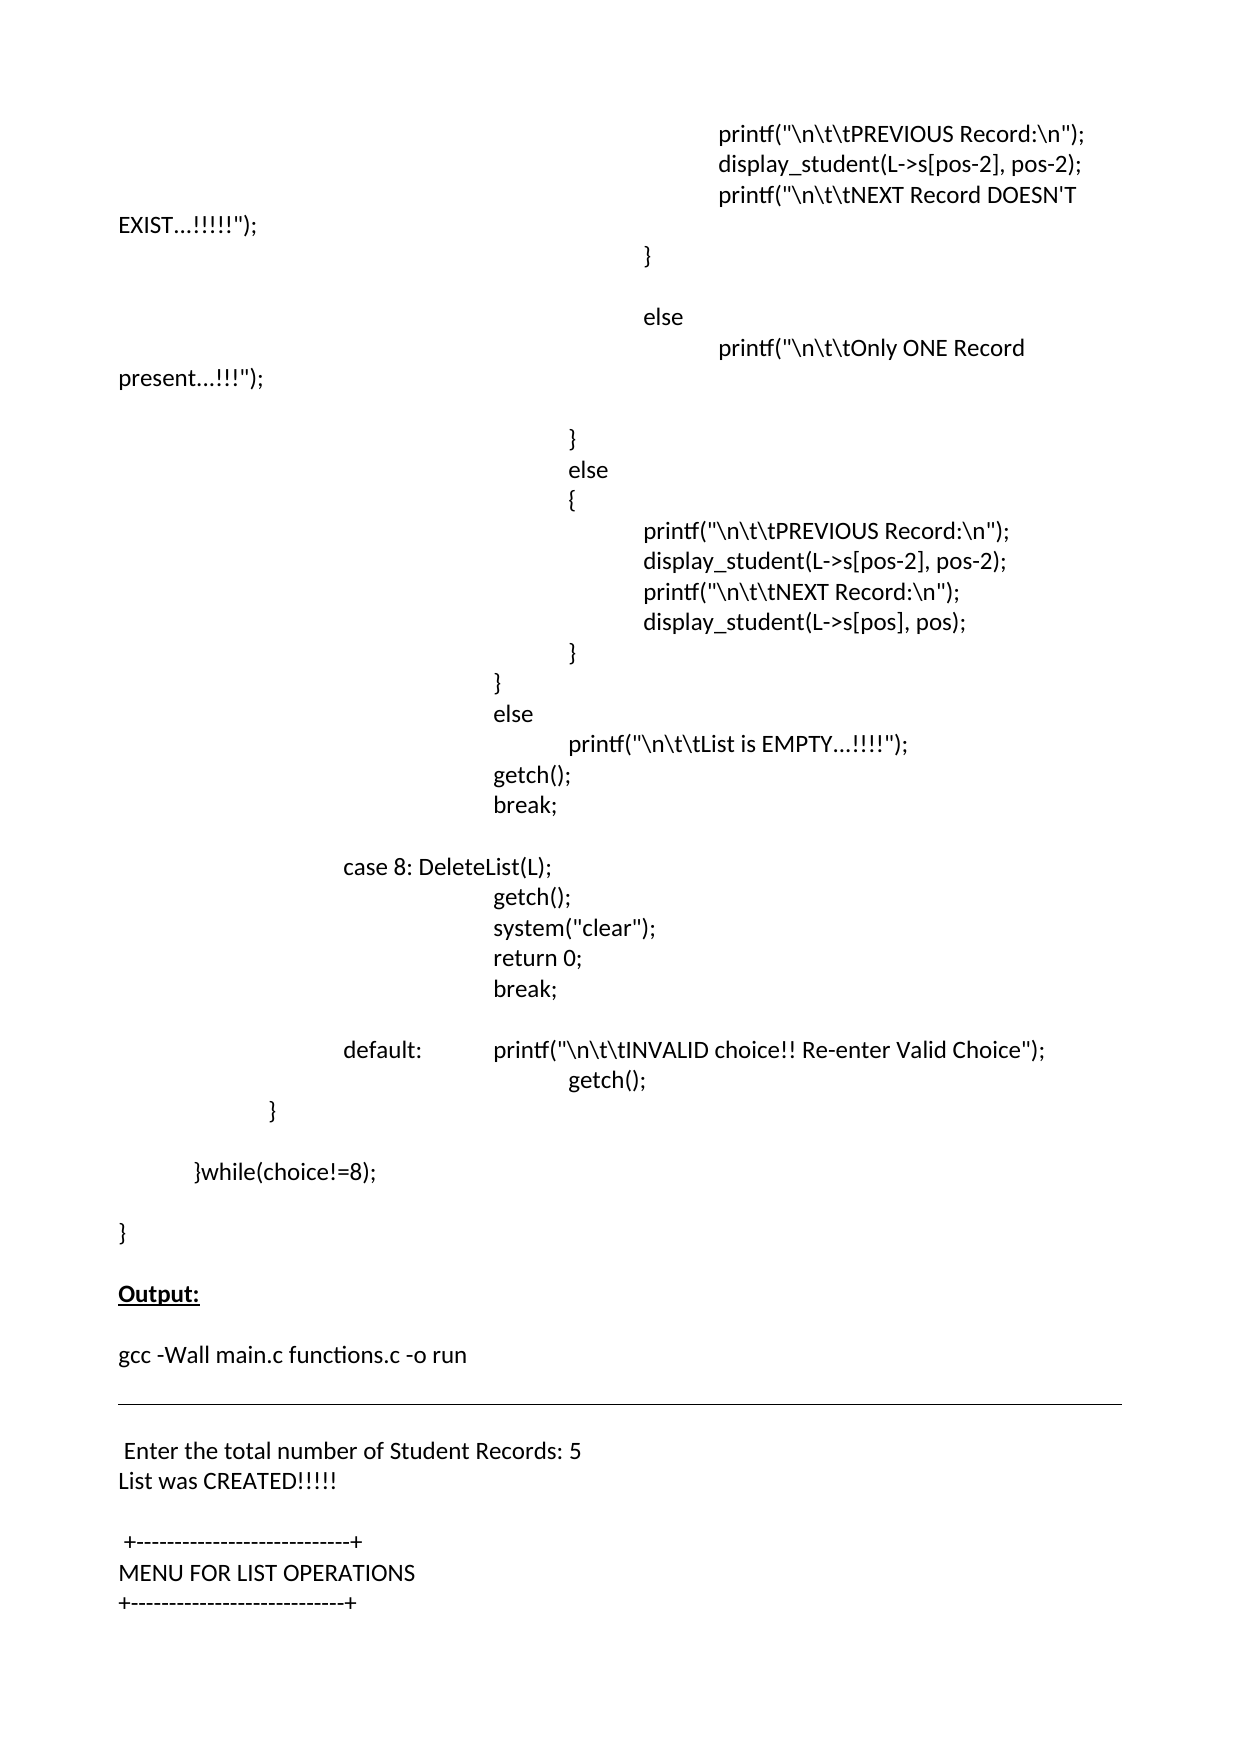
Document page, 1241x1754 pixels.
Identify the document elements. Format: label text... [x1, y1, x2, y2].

text gcc -Wall main.c functions.c -o run [118, 1339, 1122, 1369]
text printf("\n\t\tNEXT Record:\n"); [118, 576, 1122, 606]
text else [118, 454, 1122, 484]
text break; [118, 789, 1122, 820]
text system("clear"); [118, 912, 1122, 942]
text } [118, 240, 1122, 271]
text display_student(L->s[pos-2], pos-2); [118, 545, 1122, 576]
text } [118, 637, 1122, 667]
text display_student(L->s[pos-2], pos-2); [118, 149, 1122, 179]
text case 8: DeleteList(L); [118, 851, 1122, 881]
text getch(); [118, 1064, 1122, 1095]
text } [118, 423, 1122, 454]
text else [118, 698, 1122, 728]
text else [118, 301, 1122, 332]
text Output: [118, 1278, 1122, 1308]
text printf("\n\t\tOnly ONE Record present...!!!"); [118, 332, 1122, 393]
text }while(choice!=8); [118, 1156, 1122, 1186]
text } [118, 667, 1122, 698]
text getch(); [118, 881, 1122, 912]
text { [118, 484, 1122, 515]
text } [118, 1095, 1122, 1125]
text +----------------------------+ MENU FOR LIST OPERATIONS +----------------------------+ [118, 1527, 1122, 1618]
text display_student(L->s[pos], pos); [118, 606, 1122, 637]
text break; [118, 973, 1122, 1003]
text printf("\n\t\tPREVIOUS Record:\n"); [118, 118, 1122, 149]
text printf("\n\t\tNEXT Record DOESN'T EXIST...!!!!!"); [118, 179, 1122, 240]
text Enter the total number of Student Records: 5 List was CREATED!!!!! [118, 1435, 1122, 1496]
text getch(); [118, 759, 1122, 789]
text } [118, 1217, 1122, 1247]
text default: printf("\n\t\tINVALID choice!! Re-enter Valid Choice"); [118, 1034, 1122, 1064]
text printf("\n\t\tList is EMPTY...!!!!"); [118, 728, 1122, 759]
text return 0; [118, 942, 1122, 973]
text printf("\n\t\tPREVIOUS Record:\n"); [118, 515, 1122, 545]
